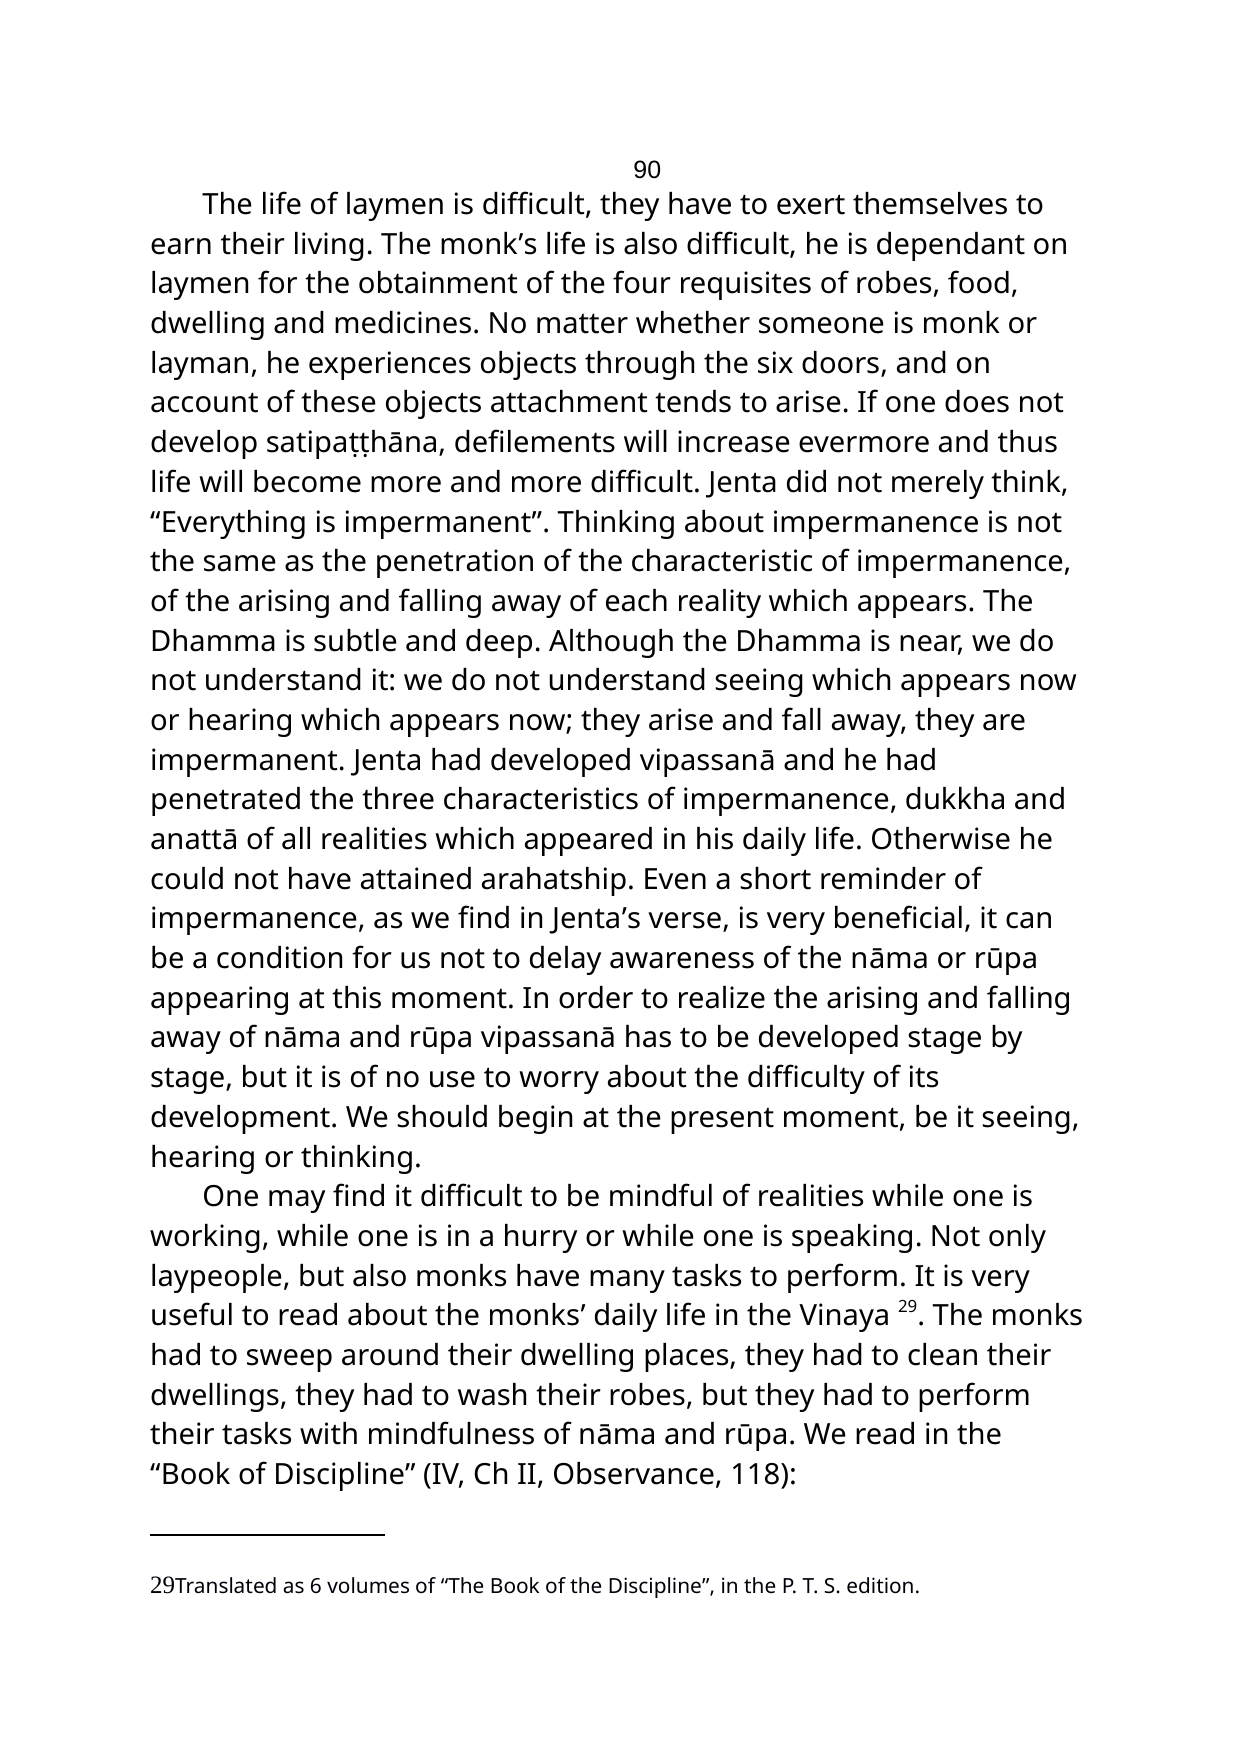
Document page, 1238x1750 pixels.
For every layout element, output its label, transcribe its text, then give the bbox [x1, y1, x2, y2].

text One may find it difficult to be mindful of realities while one is working, while one is in a hurry or while one is speaking. Not only laypeople, but also monks have many tasks to perform. It is very useful to read about the monks’ daily life in the Vinaya . The monks had to sweep around their dwelling places, they had to clean their dwellings, they had to wash their robes, but they had to perform their tasks with mindfulness of nāma and rūpa. We read in the “Book of Discipline” (IV, Ch II, Observance, 118): [150, 1176, 1087, 1493]
text The life of laymen is difficult, they have to exert themselves to earn their living. The monk’s life is also difficult, he is dependant on laymen for the obtainment of the four requisites of robes, food, dwelling and medicines. No matter whether someone is monk or layman, he experiences objects through the six doors, and on account of these objects attachment tends to arise. If one does not develop satipaṭṭhāna, defilements will increase evermore and thus life will become more and more difficult. Jenta did not merely think, “Everything is impermanent”. Thinking about impermanence is not the same as the penetration of the characteristic of impermanence, of the arising and falling away of each reality which appears. The Dhamma is subtle and deep. Although the Dhamma is near, we do not understand it: we do not understand seeing which appears now or hearing which appears now; they arise and fall away, they are impermanent. Jenta had developed vipassanā and he had penetrated the three characteristics of impermanence, dukkha and anattā of all realities which appeared in his daily life. Otherwise he could not have attained arahatship. Even a short reminder of impermanence, as we find in Jenta’s verse, is very beneficial, it can be a condition for us not to delay awareness of the nāma or rūpa appearing at this moment. In order to realize the arising and falling away of nāma and rūpa vipassanā has to be developed stage by stage, but it is of no use to worry about the difficulty of its development. We should begin at the present moment, be it seeing, hearing or thinking. [150, 183, 1087, 1176]
text Translated as 6 volumes of “The Book of the Discipline”, in the P. T. S. edition. [150, 1571, 1087, 1600]
